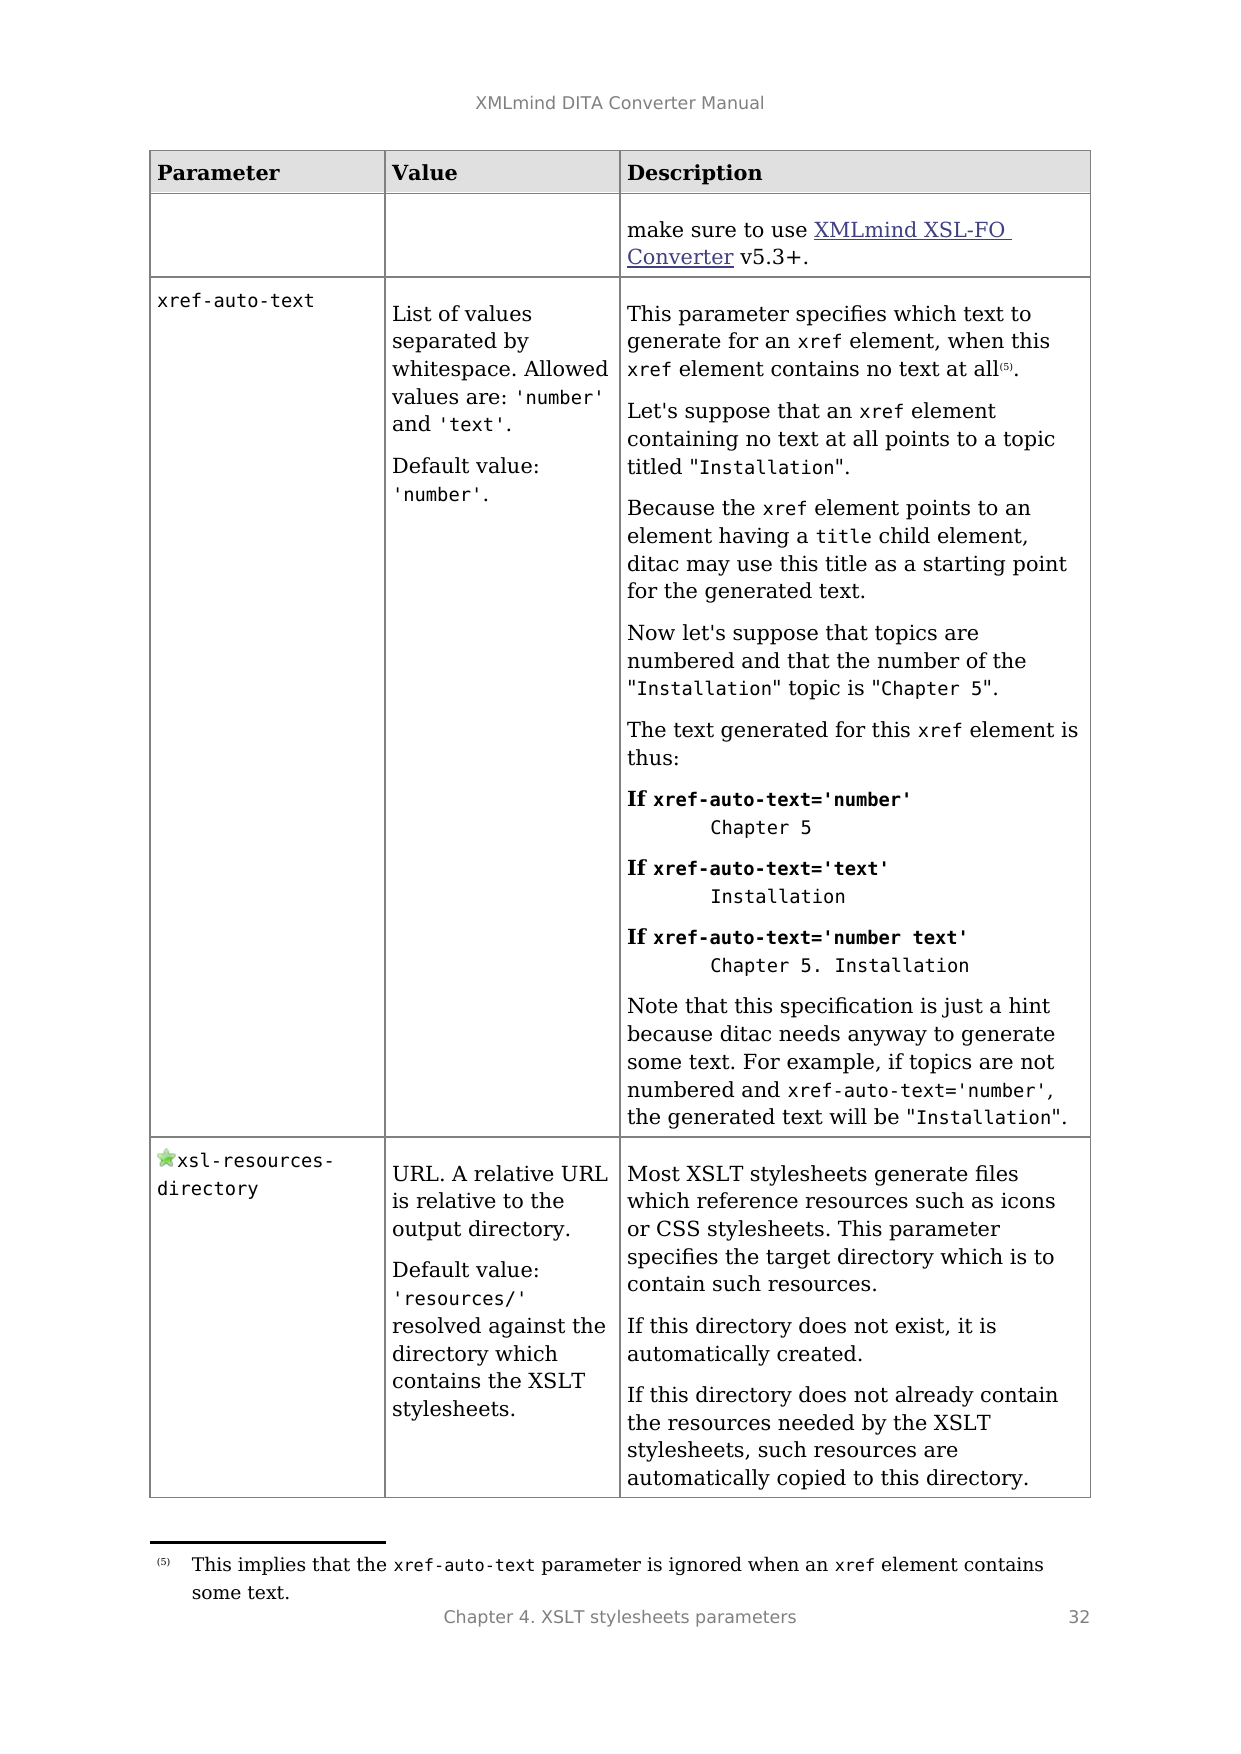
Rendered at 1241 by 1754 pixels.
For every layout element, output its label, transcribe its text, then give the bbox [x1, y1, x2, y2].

table_cell This parameter specifies which text to generate for an xref element, when this xref element contains no text at all(5). Let's suppose that an xref element containing no text at all points to a topic titled "Installation". Because the xref element points to an element having a title child element, ditac may use this title as a starting point for the generated text. Now let's suppose that topics are numbered and that the number of the "Installation" topic is "Chapter 5". The text generated for this xref element is thus: If xref-auto-text='number' Chapter 5 If xref-auto-text='text' Installation If xref-auto-text='number text' Chapter 5. Installation Note that this specification is just a hint because ditac needs anyway to generate some text. For example, if topics are not numbered and xref-auto-text='number', the generated text will be "Installation". [621, 278, 1090, 1136]
table_cell xref-auto-text [151, 278, 384, 1136]
table_header Description [621, 151, 1090, 192]
table_cell [151, 194, 384, 276]
table_header Parameter [151, 151, 384, 192]
table_cell xsl-resources-directory [151, 1138, 384, 1497]
table_cell List of values separated by whitespace. Allowed values are: 'number' and 'text'. Default value: 'number'. [386, 278, 619, 1136]
table_header Value [386, 151, 619, 192]
table_cell URL. A relative URL is relative to the output directory. Default value: 'resources/' resolved against the directory which contains the XSLT stylesheets. [386, 1138, 619, 1497]
table_cell [386, 194, 619, 276]
picture [156, 1147, 177, 1168]
table_cell make sure to use XMLmind XSL-FO Converter v5.3+. [621, 194, 1090, 276]
table_cell Most XSLT stylesheets generate files which reference resources such as icons or CSS stylesheets. This parameter specifies the target directory which is to contain such resources. If this directory does not exist, it is automatically created. If this directory does not already contain the resources needed by the XSLT stylesheets, such resources are automatically copied to this directory. [621, 1138, 1090, 1497]
